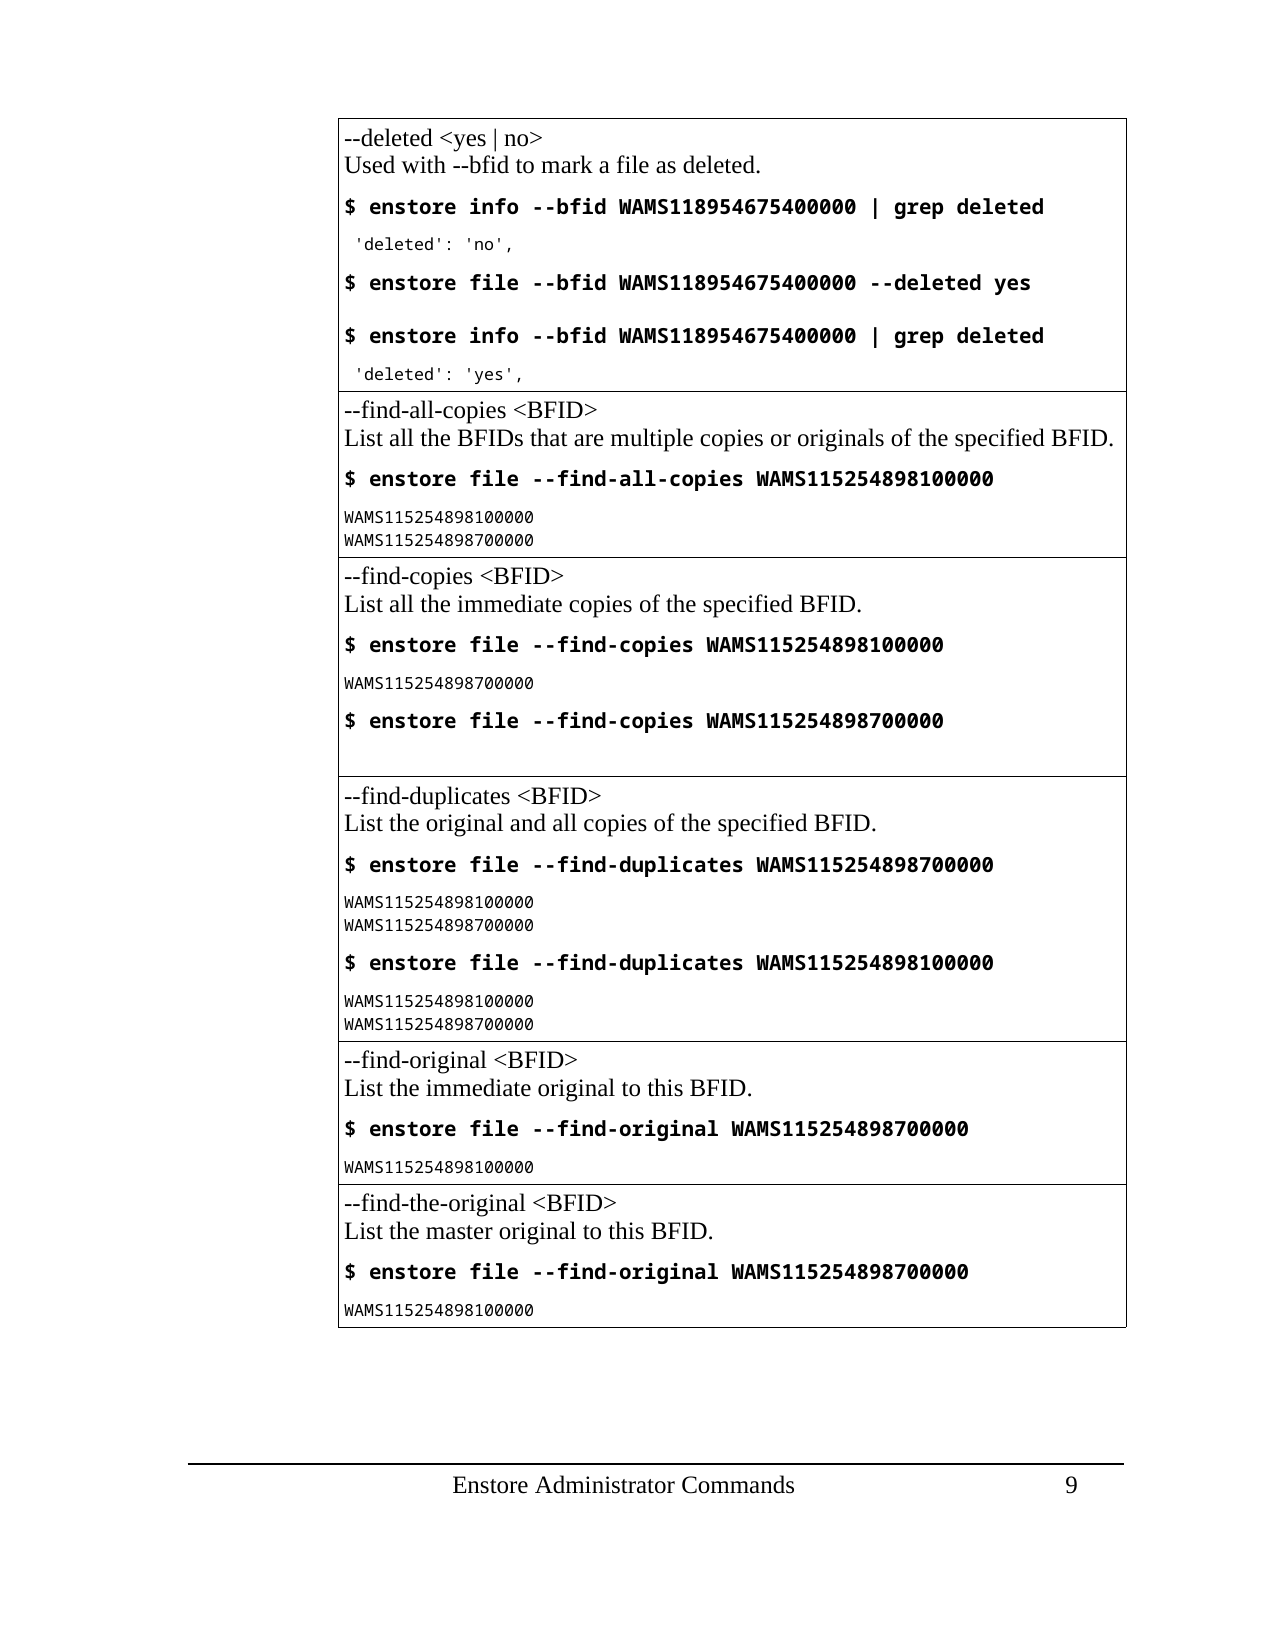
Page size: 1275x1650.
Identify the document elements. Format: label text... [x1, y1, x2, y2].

table_cell --find-all-copies <BFID> List all the BFIDs that are multiple copies or originals of the specified BFID. $ enstore file --find-all-copies WAMS115254898100000 WAMS115254898100000 WAMS115254898700000 [339, 392, 1126, 557]
table_cell --find-copies <BFID> List all the immediate copies of the specified BFID. $ enstore file --find-copies WAMS115254898100000 WAMS115254898700000 $ enstore file --find-copies WAMS115254898700000 [339, 558, 1126, 776]
table_cell --find-the-original <BFID> List the master original to this BFID. $ enstore file --find-original WAMS115254898700000 WAMS115254898100000 [339, 1185, 1126, 1327]
table_cell --find-duplicates <BFID> List the original and all copies of the specified BFID. $ enstore file --find-duplicates WAMS115254898700000 WAMS115254898100000 WAMS115254898700000 $ enstore file --find-duplicates WAMS115254898100000 WAMS115254898100000 WAMS115254898700000 [339, 777, 1126, 1041]
table_cell --deleted <yes | no> Used with ‑‑bfid to mark a file as deleted. $ enstore info --bfid WAMS118954675400000 | grep deleted 'deleted': 'no', $ enstore file --bfid WAMS118954675400000 --deleted yes $ enstore info --bfid WAMS118954675400000 | grep deleted 'deleted': 'yes', [339, 119, 1126, 391]
table_cell --find-original <BFID> List the immediate original to this BFID. $ enstore file --find-original WAMS115254898700000 WAMS115254898100000 [339, 1042, 1126, 1184]
